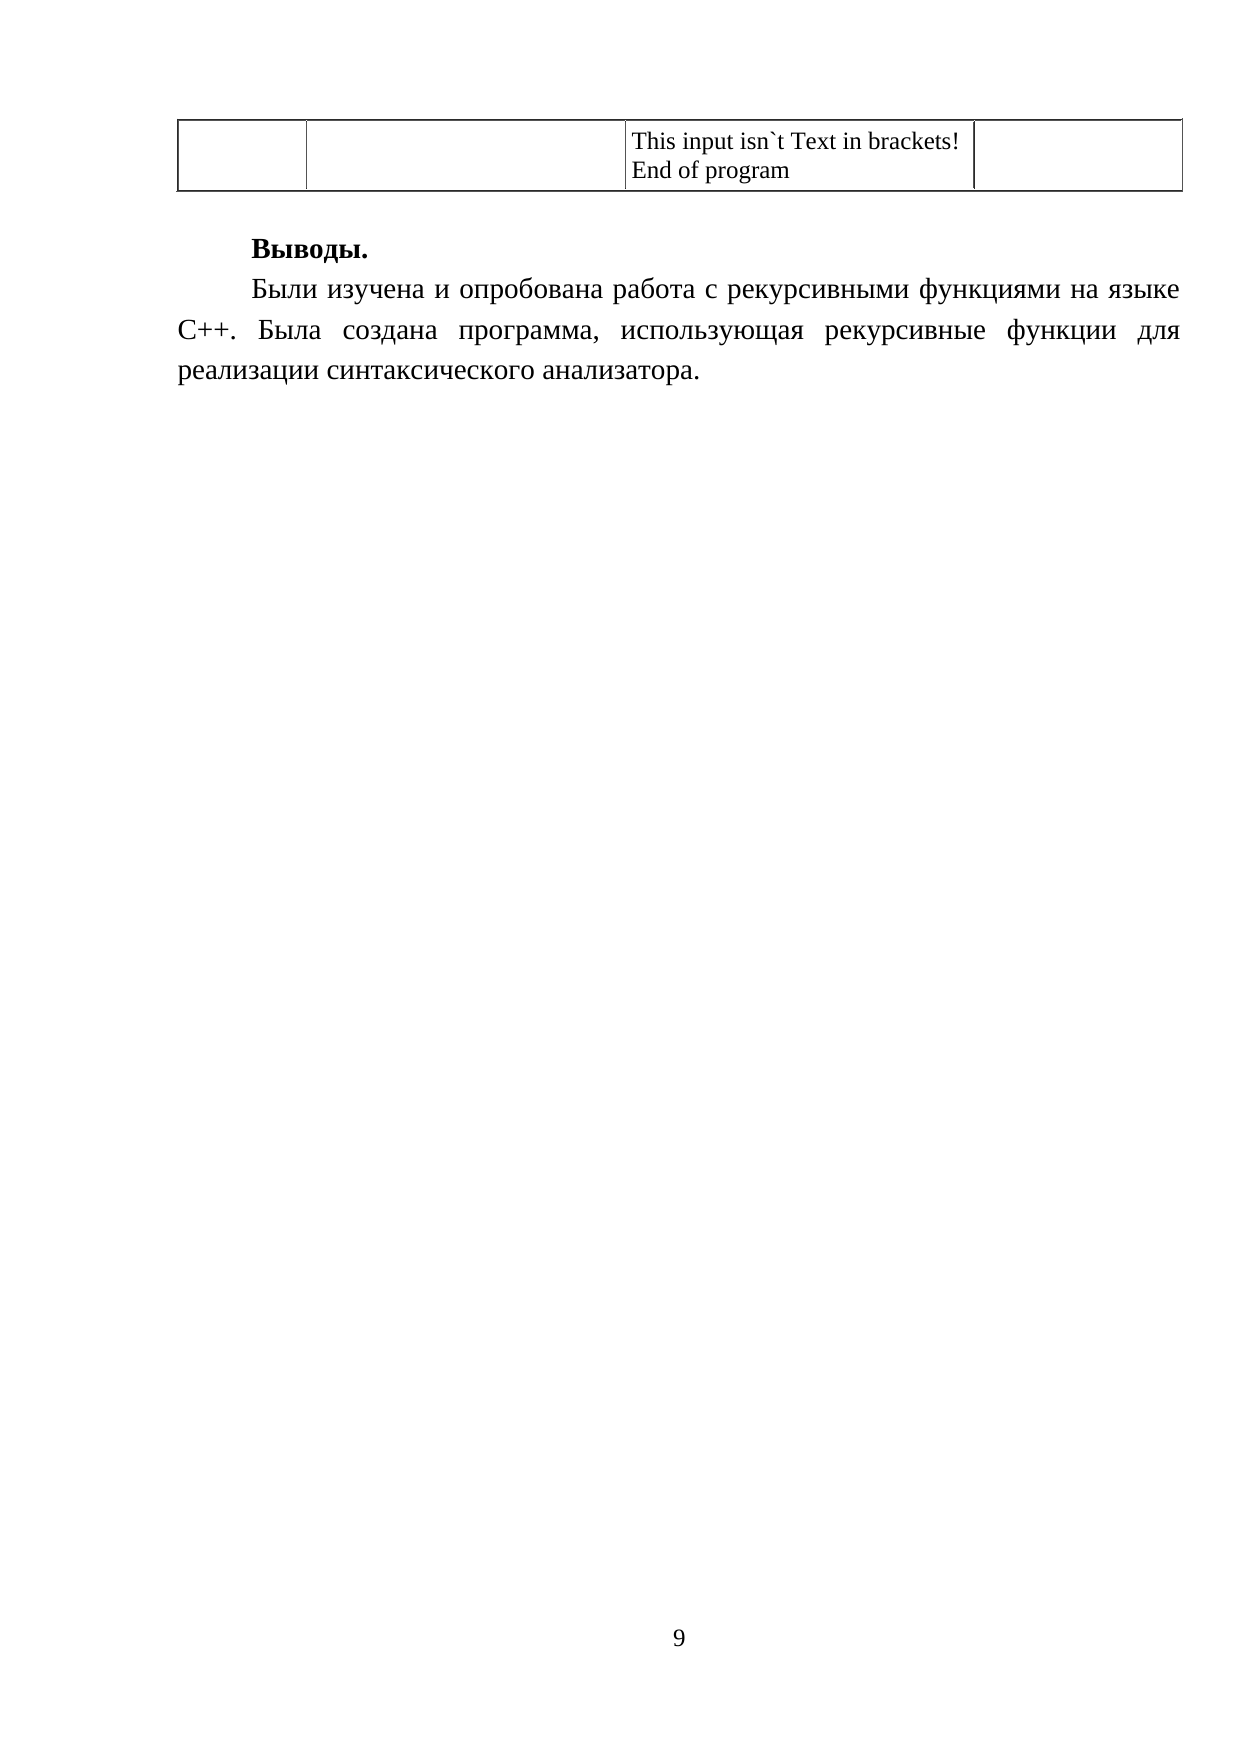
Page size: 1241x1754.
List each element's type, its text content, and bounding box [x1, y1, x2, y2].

table_header This input isn`t Text in brackets! End of program [626, 121, 974, 189]
table_header [975, 121, 1181, 189]
table_header [179, 121, 306, 189]
text Были изучена и опробована работа с рекурсивными функциями на языке С++. Была создана программа, использующая рекурсивные функции для реализации синтаксического анализатора. [177, 272, 1181, 386]
table_header [307, 121, 625, 189]
text Выводы. [177, 231, 1181, 265]
